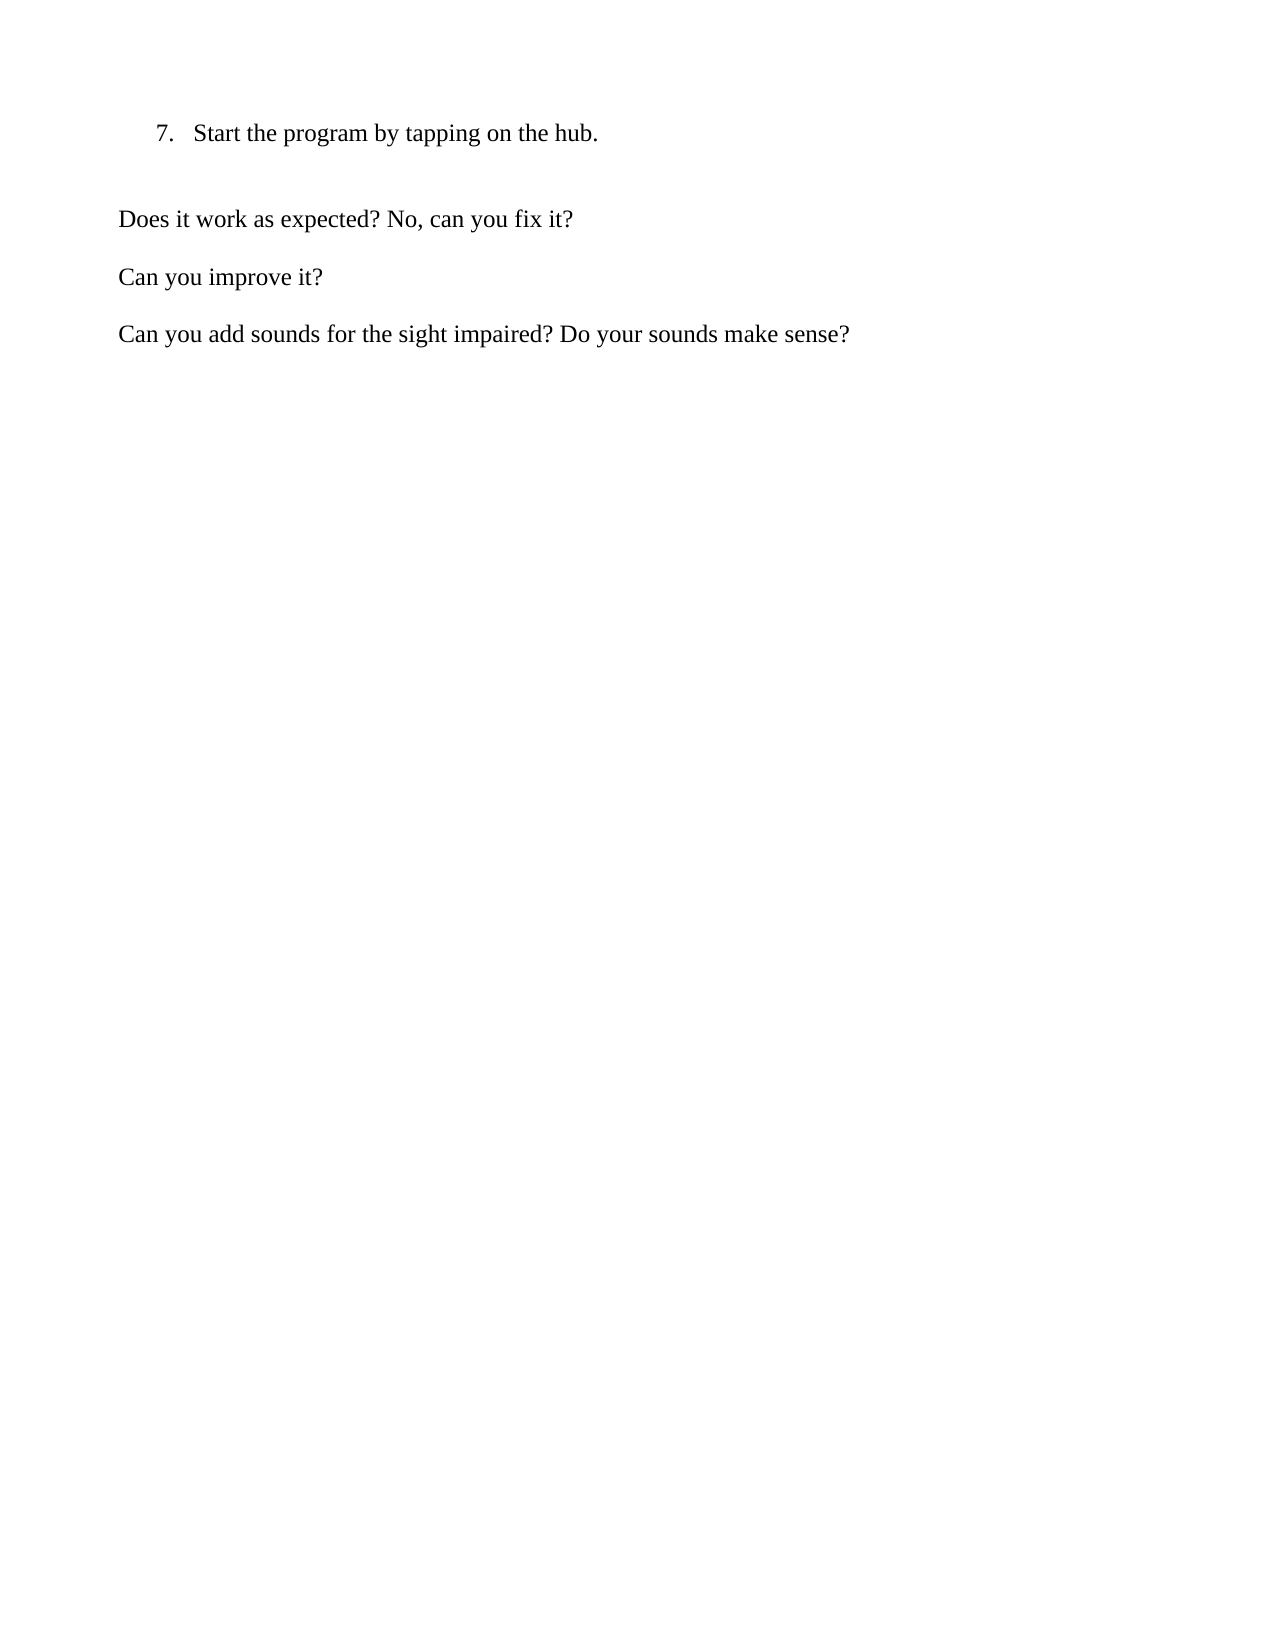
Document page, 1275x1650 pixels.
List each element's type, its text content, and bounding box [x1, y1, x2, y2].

list Start the program by tapping on the hub. [156, 118, 1157, 147]
text Does it work as expected? No, can you fix it? [118, 204, 1157, 233]
text Can you improve it? [118, 262, 1157, 291]
text Can you add sounds for the sight impaired? Do your sounds make sense? [118, 319, 1157, 348]
